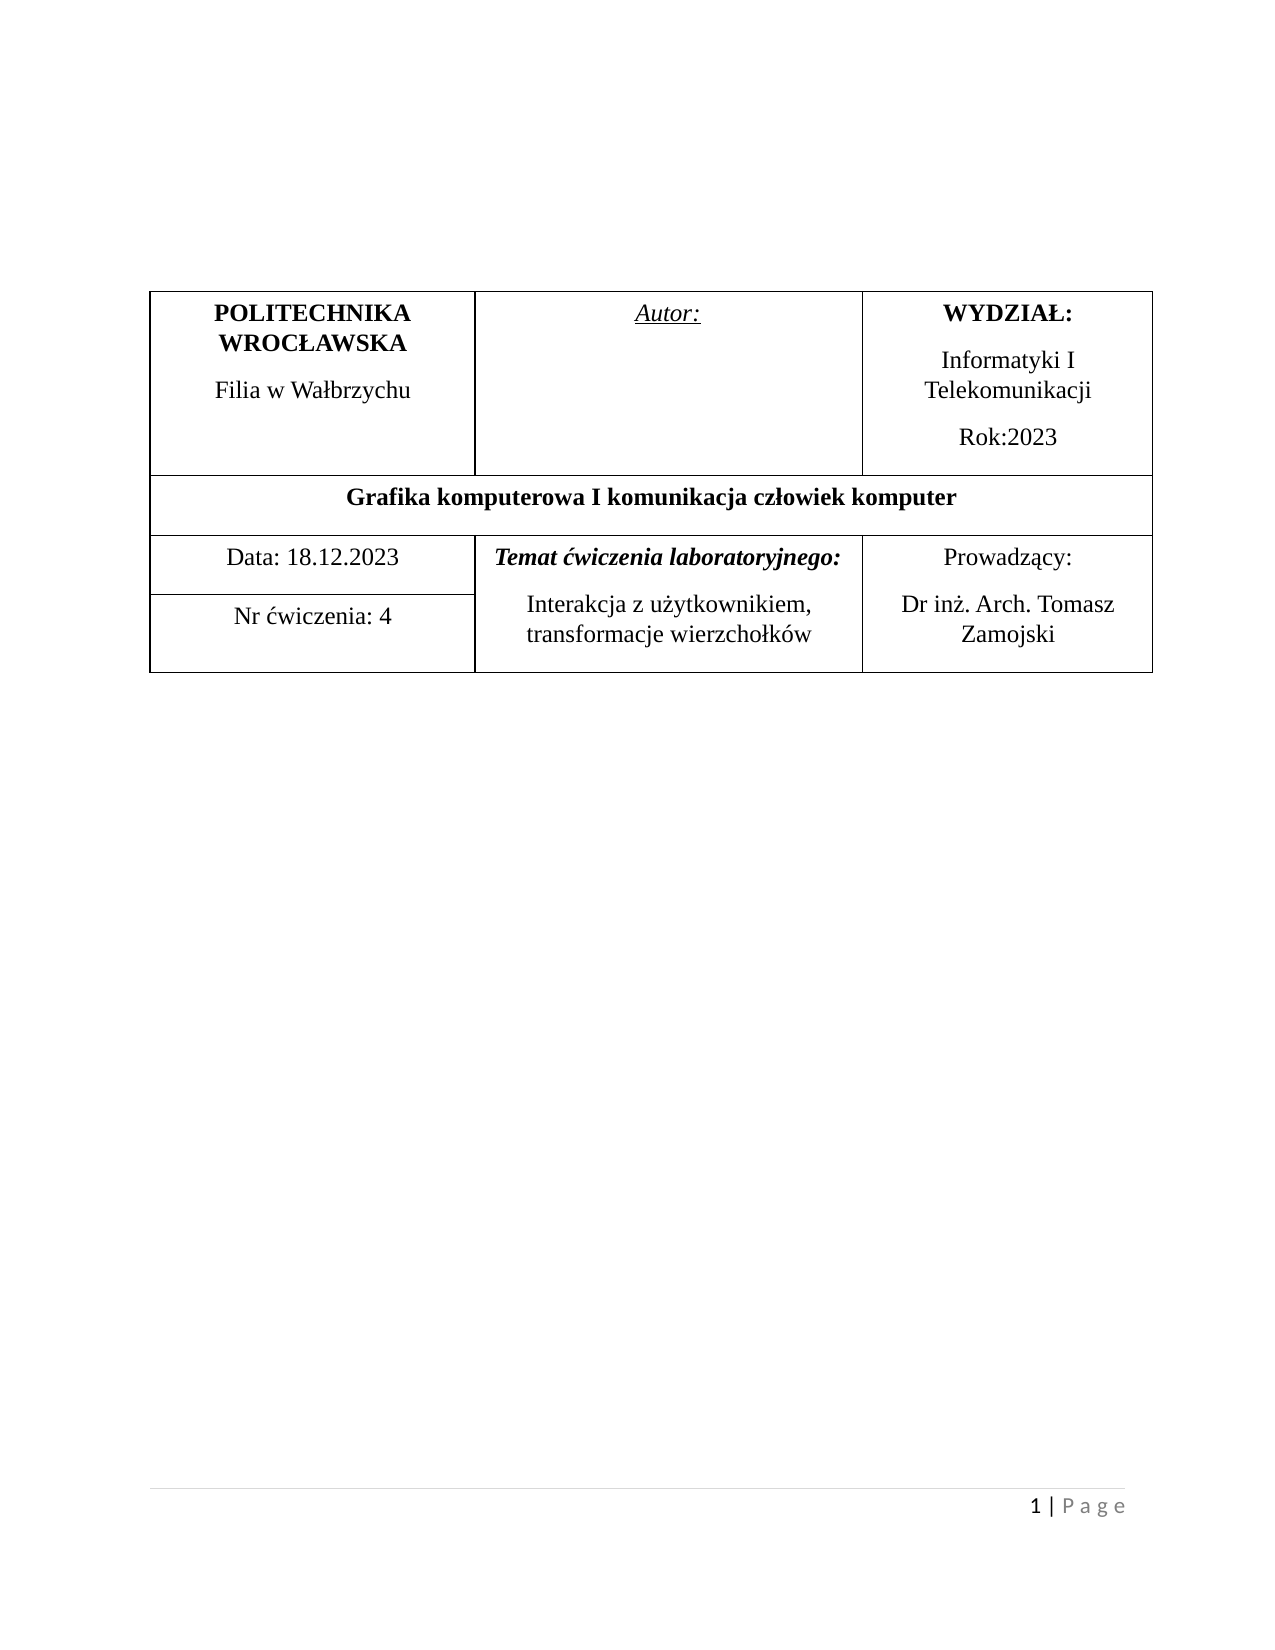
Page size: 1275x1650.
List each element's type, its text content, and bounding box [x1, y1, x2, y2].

table_cell Nr ćwiczenia: 4 [151, 595, 474, 672]
table_header WYDZIAŁ: Informatyki I Telekomunikacji Rok:2023 [863, 292, 1152, 475]
table_cell Prowadzący: Dr inż. Arch. Tomasz Zamojski [863, 536, 1152, 672]
table_cell Grafika komputerowa I komunikacja człowiek komputer [151, 476, 1152, 535]
table_header POLITECHNIKA WROCŁAWSKA Filia w Wałbrzychu [151, 292, 474, 475]
table_cell Data: 18.12.2023 [151, 536, 474, 594]
table_header Autor: [476, 292, 862, 475]
table_cell Temat ćwiczenia laboratoryjnego: Interakcja z użytkownikiem, transformacje wierzchołków [476, 536, 862, 672]
